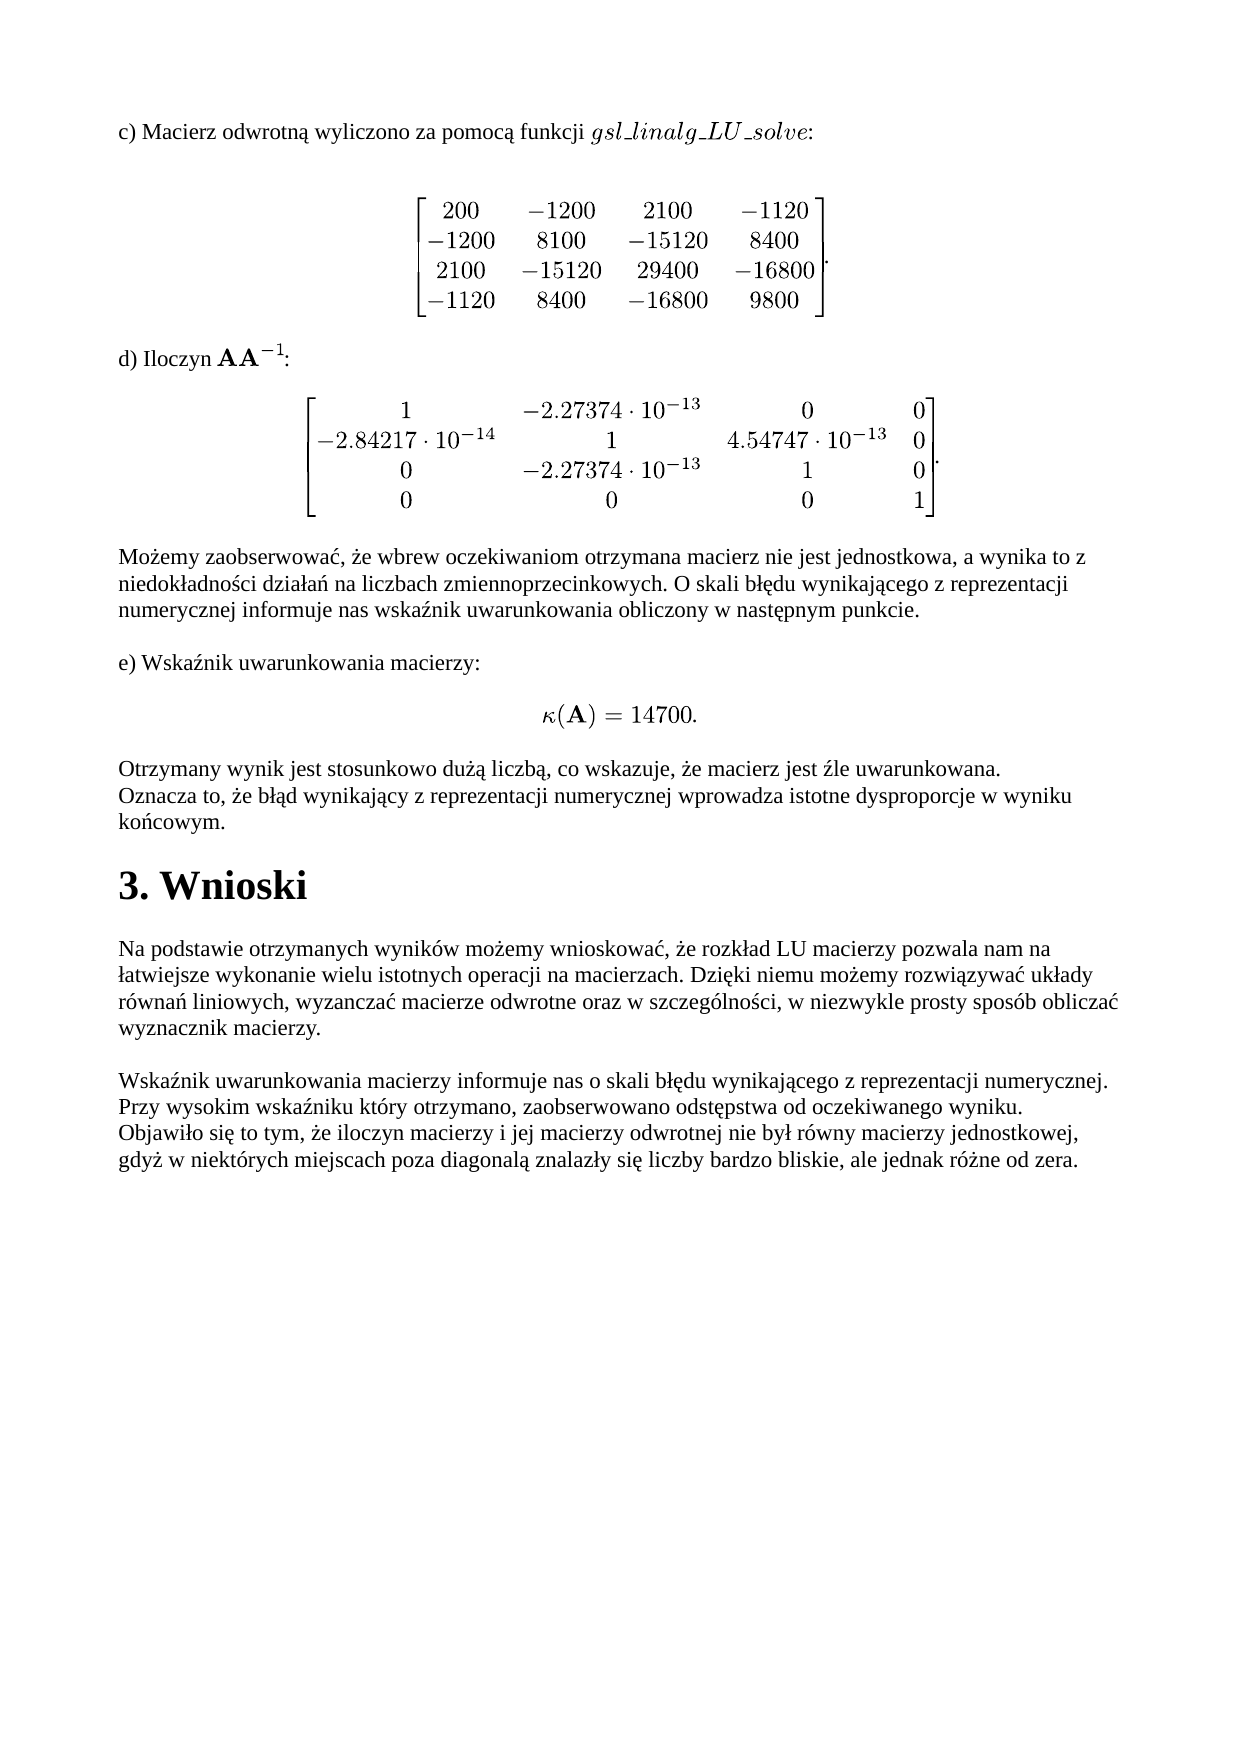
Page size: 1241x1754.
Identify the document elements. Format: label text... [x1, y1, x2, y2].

text e) Wskaźnik uwarunkowania macierzy: [118, 649, 1122, 675]
text . [118, 701, 1122, 729]
text Możemy zaobserwować, że wbrew oczekiwaniom otrzymana macierz nie jest jednostkowa, a wynika to z niedokładności działań na liczbach zmiennoprzecinkowych. O skali błędu wynikającego z reprezentacji numerycznej informuje nas wskaźnik uwarunkowania obliczony w następnym punkcie. [118, 543, 1122, 622]
text Otrzymany wynik jest stosunkowo dużą liczbą, co wskazuje, że macierz jest źle uwarunkowana. [118, 755, 1122, 782]
text . [824, 197, 1122, 317]
text Objawiło się to tym, że iloczyn macierzy i jej macierzy odwrotnej nie był równy macierzy jednostkowej, gdyż w niektórych miejscach poza diagonalą znalazły się liczby bardzo bliskie, ale jednak różne od zera. [118, 1119, 1122, 1172]
text c) Macierz odwrotną wyliczono za pomocą funkcji : [118, 118, 1122, 145]
text . [934, 397, 1122, 517]
text [118, 397, 307, 517]
text 3. Wnioski [118, 861, 1122, 909]
text d) Iloczyn : [118, 343, 1122, 371]
text [118, 197, 417, 317]
text Przy wysokim wskaźniku który otrzymano, zaobserwowano odstępstwa od oczekiwanego wyniku. [118, 1093, 1122, 1119]
text Oznacza to, że błąd wynikający z reprezentacji numerycznej wprowadza istotne dysproporcje w wyniku końcowym. [118, 782, 1122, 834]
text Na podstawie otrzymanych wyników możemy wnioskować, że rozkład LU macierzy pozwala nam na łatwiejsze wykonanie wielu istotnych operacji na macierzach. Dzięki niemu możemy rozwiązywać układy równań liniowych, wyzanczać macierze odwrotne oraz w szczególności, w niezwykle prosty sposób obliczać wyznacznik macierzy. [118, 935, 1122, 1040]
text Wskaźnik uwarunkowania macierzy informuje nas o skali błędu wynikającego z reprezentacji numerycznej. [118, 1067, 1122, 1093]
